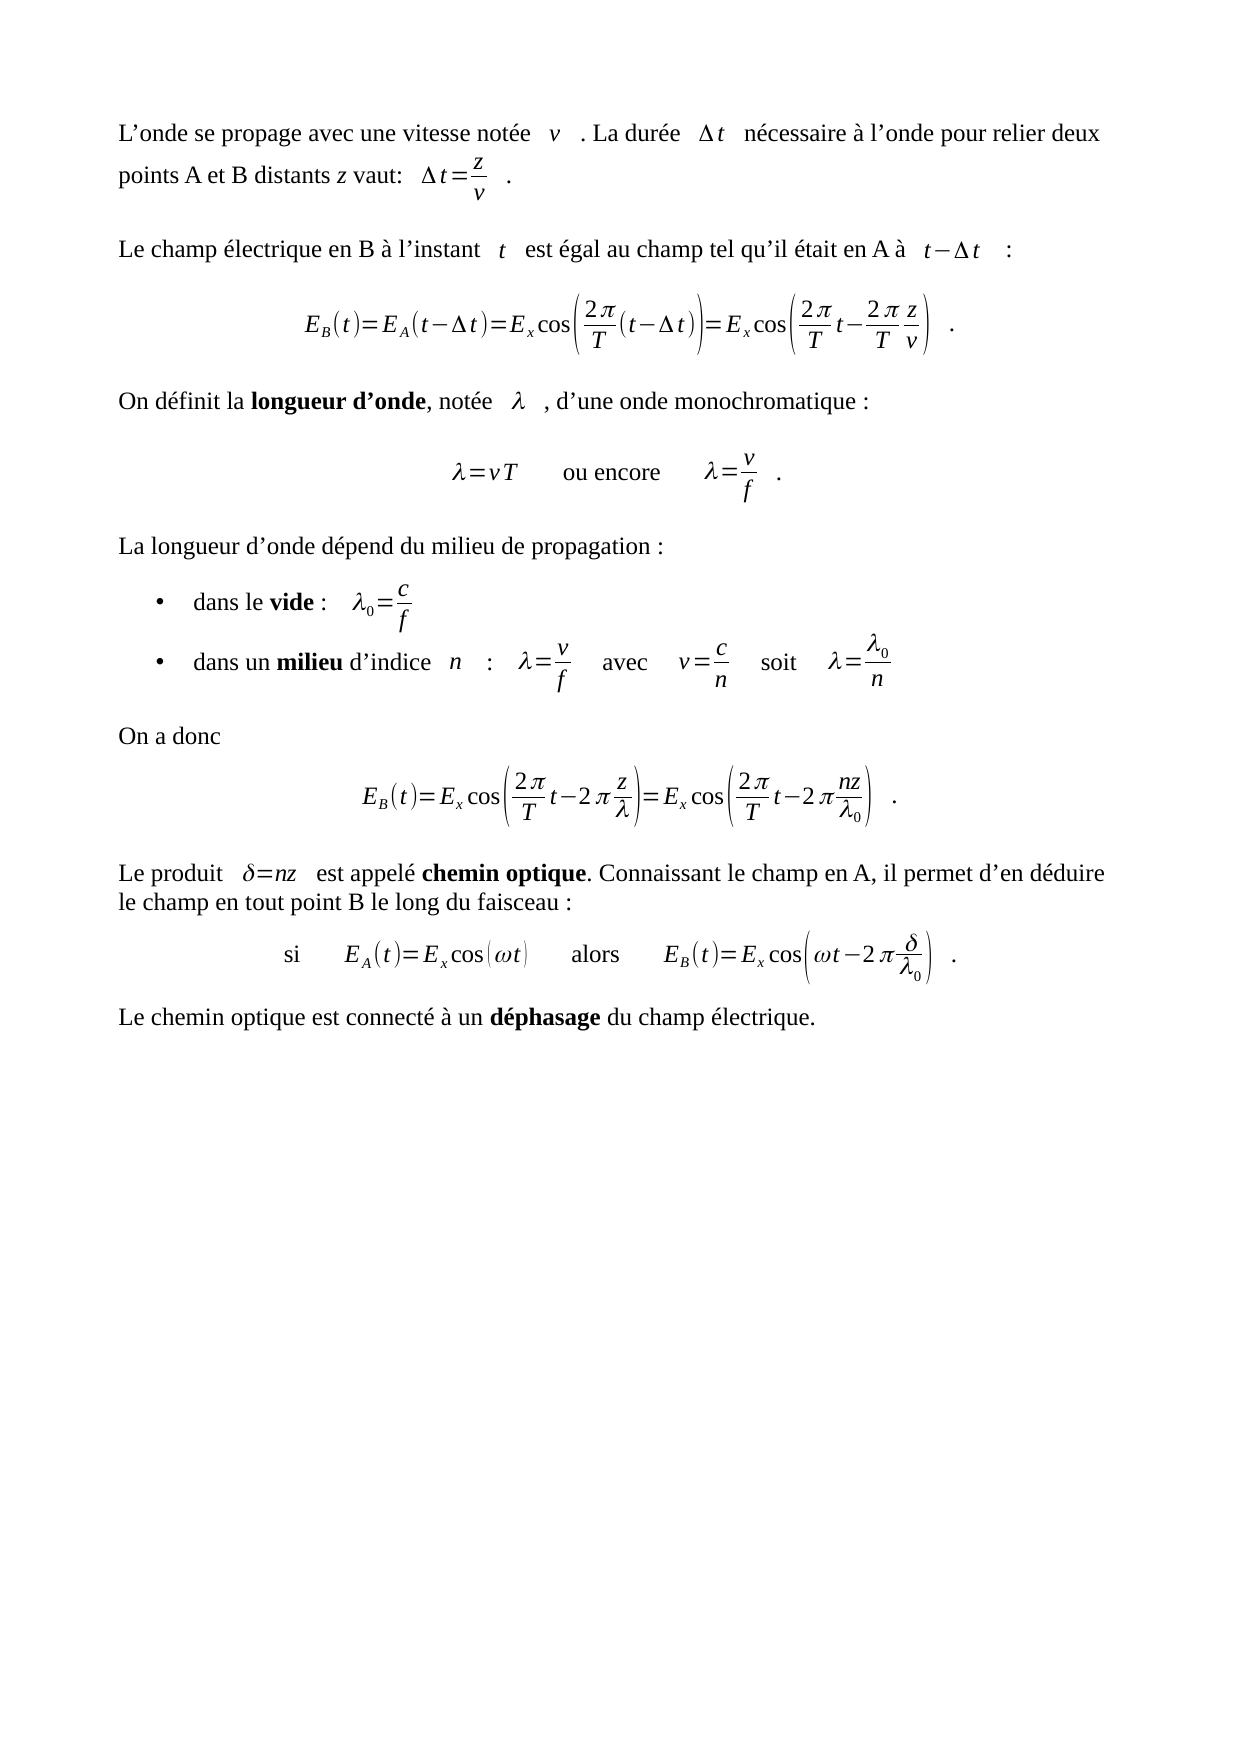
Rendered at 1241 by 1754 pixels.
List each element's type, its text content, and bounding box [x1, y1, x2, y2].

text Le champ électrique en B à l’instantest égal au champ tel qu’il était en A à : [118, 234, 1122, 263]
text si alors . [118, 930, 1122, 987]
text . [118, 292, 1122, 357]
text La longueur d’onde dépend du milieu de propagation : [118, 531, 1122, 560]
list dans un milieu d’indice : avec soit [156, 633, 1122, 692]
text On définit la longueur d’onde, notée, d’une onde monochromatique : [118, 386, 1122, 414]
text . [118, 764, 1122, 829]
text L’onde se propage avec une vitesse notée. La duréenécessaire à l’onde pour relier deux points A et B distants z vaut:. [118, 118, 1122, 206]
text Le chemin optique est connecté à un déphasage du champ électrique. [118, 1002, 1122, 1030]
text On a donc [118, 721, 1122, 750]
text Le produitest appelé chemin optique. Connaissant le champ en A, il permet d’en déduire le champ en tout point B le long du faisceau : [118, 858, 1122, 916]
list dans le vide : [156, 574, 1122, 633]
text ou encore . [118, 443, 1122, 502]
